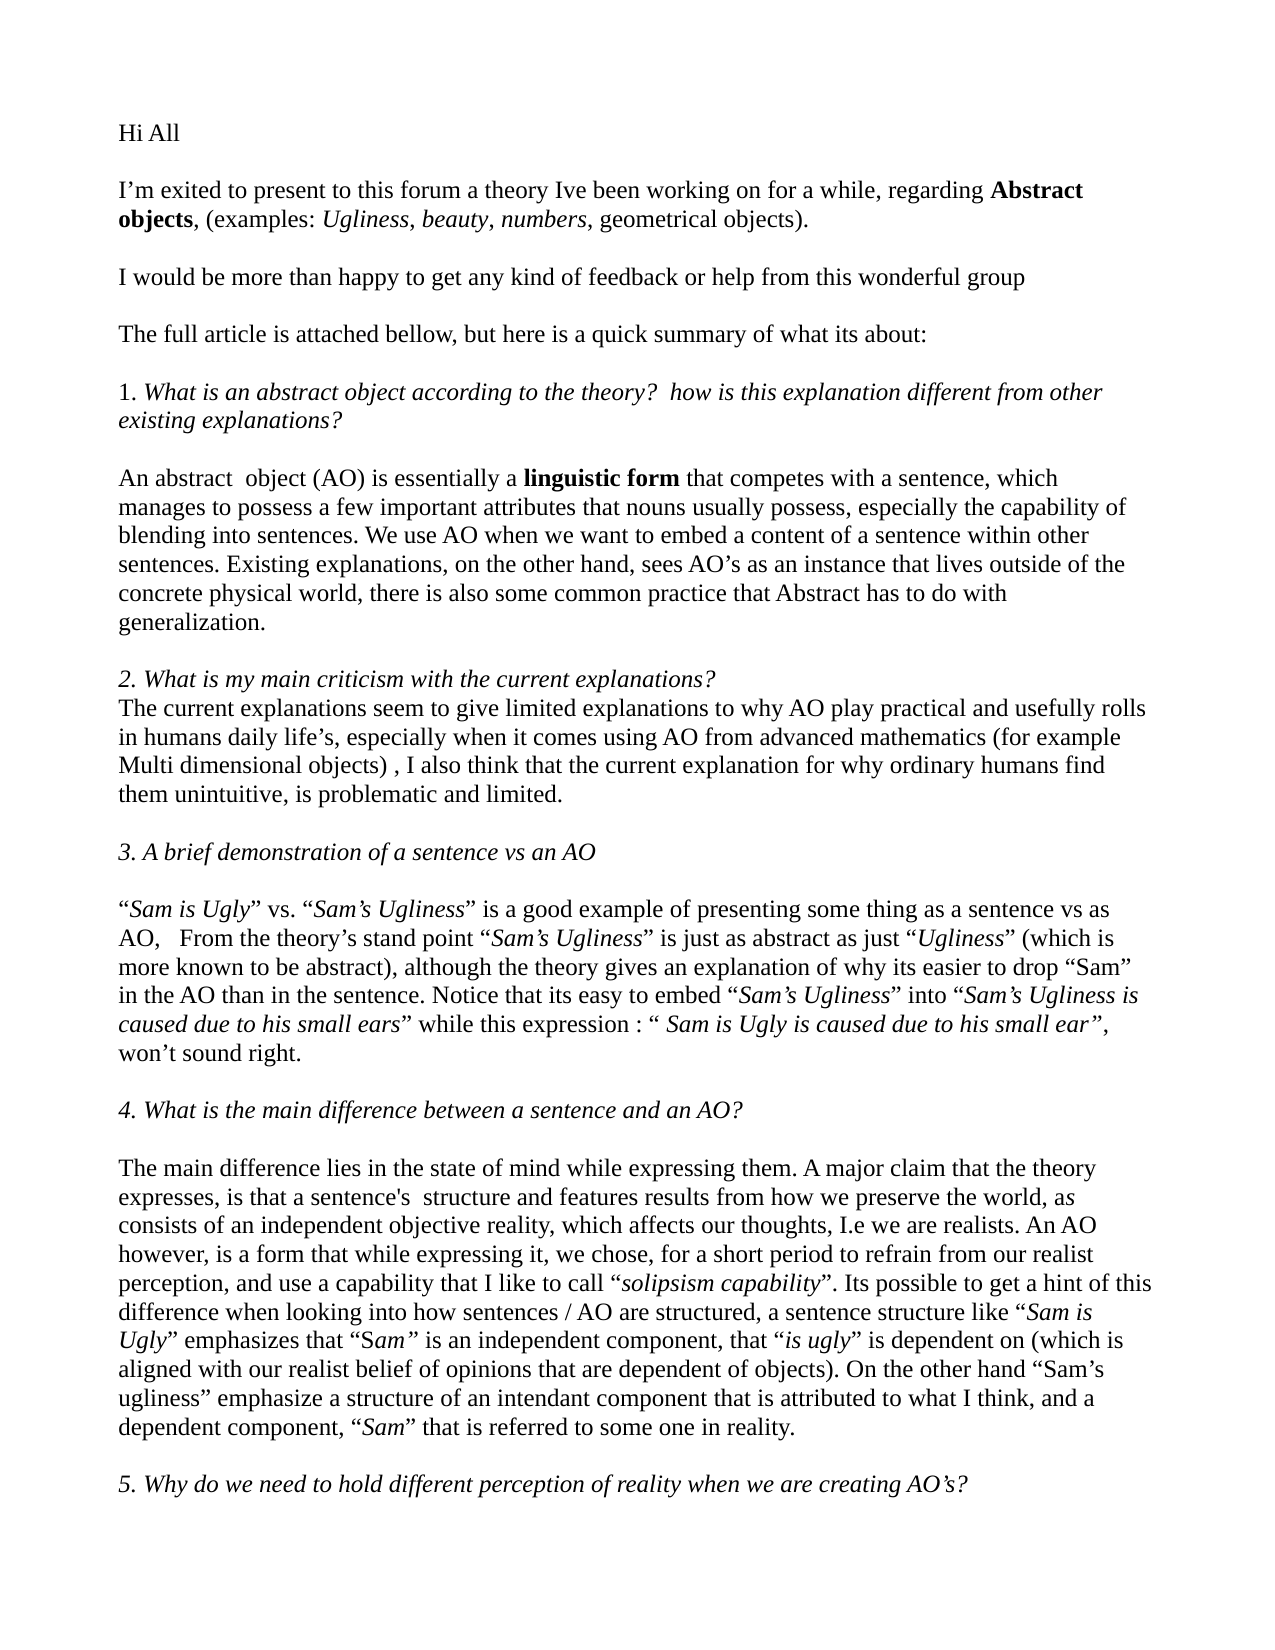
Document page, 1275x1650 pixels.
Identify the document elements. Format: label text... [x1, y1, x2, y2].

text 3. A brief demonstration of a sentence vs an AO [118, 837, 1157, 866]
text The full article is attached bellow, but here is a quick summary of what its about: [118, 319, 1157, 348]
text 2. What is my main criticism with the current explanations? [118, 664, 1157, 693]
text 5. Why do we need to hold different perception of reality when we are creating AO’s? [118, 1469, 1157, 1498]
text An abstract object (AO) is essentially a linguistic form that competes with a sentence, which manages to possess a few important attributes that nouns usually possess, especially the capability of blending into sentences. We use AO when we want to embed a content of a sentence within other sentences. Existing explanations, on the other hand, sees AO’s as an instance that lives outside of the concrete physical world, there is also some common practice that Abstract has to do with generalization. [118, 463, 1157, 636]
text 4. What is the main difference between a sentence and an AO? [118, 1096, 1157, 1124]
text The current explanations seem to give limited explanations to why AO play practical and usefully rolls in humans daily life’s, especially when it comes using AO from advanced mathematics (for example Multi dimensional objects) , I also think that the current explanation for why ordinary humans find them unintuitive, is problematic and limited. [118, 693, 1157, 808]
text The main difference lies in the state of mind while expressing them. A major claim that the theory expresses, is that a sentence's structure and features results from how we preserve the world, as consists of an independent objective reality, which affects our thoughts, I.e we are realists. An AO however, is a form that while expressing it, we chose, for a short period to refrain from our realist perception, and use a capability that I like to call “solipsism capability”. Its possible to get a hint of this difference when looking into how sentences / AO are structured, a sentence structure like “Sam is Ugly” emphasizes that “Sam” is an independent component, that “is ugly” is dependent on (which is aligned with our realist belief of opinions that are dependent of objects). On the other hand “Sam’s ugliness” emphasize a structure of an intendant component that is attributed to what I think, and a dependent component, “Sam” that is referred to some one in reality. [118, 1153, 1157, 1441]
text I’m exited to present to this forum a theory Ive been working on for a while, regarding Abstract objects, (examples: Ugliness, beauty, numbers, geometrical objects). [118, 176, 1157, 233]
text I would be more than happy to get any kind of feedback or help from this wonderful group [118, 262, 1157, 291]
text “Sam is Ugly” vs. “Sam’s Ugliness” is a good example of presenting some thing as a sentence vs as AO, From the theory’s stand point “Sam’s Ugliness” is just as abstract as just “Ugliness” (which is more known to be abstract), although the theory gives an explanation of why its easier to drop “Sam” in the AO than in the sentence. Notice that its easy to embed “Sam’s Ugliness” into “Sam’s Ugliness is caused due to his small ears” while this expression : “ Sam is Ugly is caused due to his small ear”, won’t sound right. [118, 894, 1157, 1067]
text Hi All [118, 118, 1157, 147]
text 1. What is an abstract object according to the theory? how is this explanation different from other existing explanations? [118, 377, 1157, 434]
